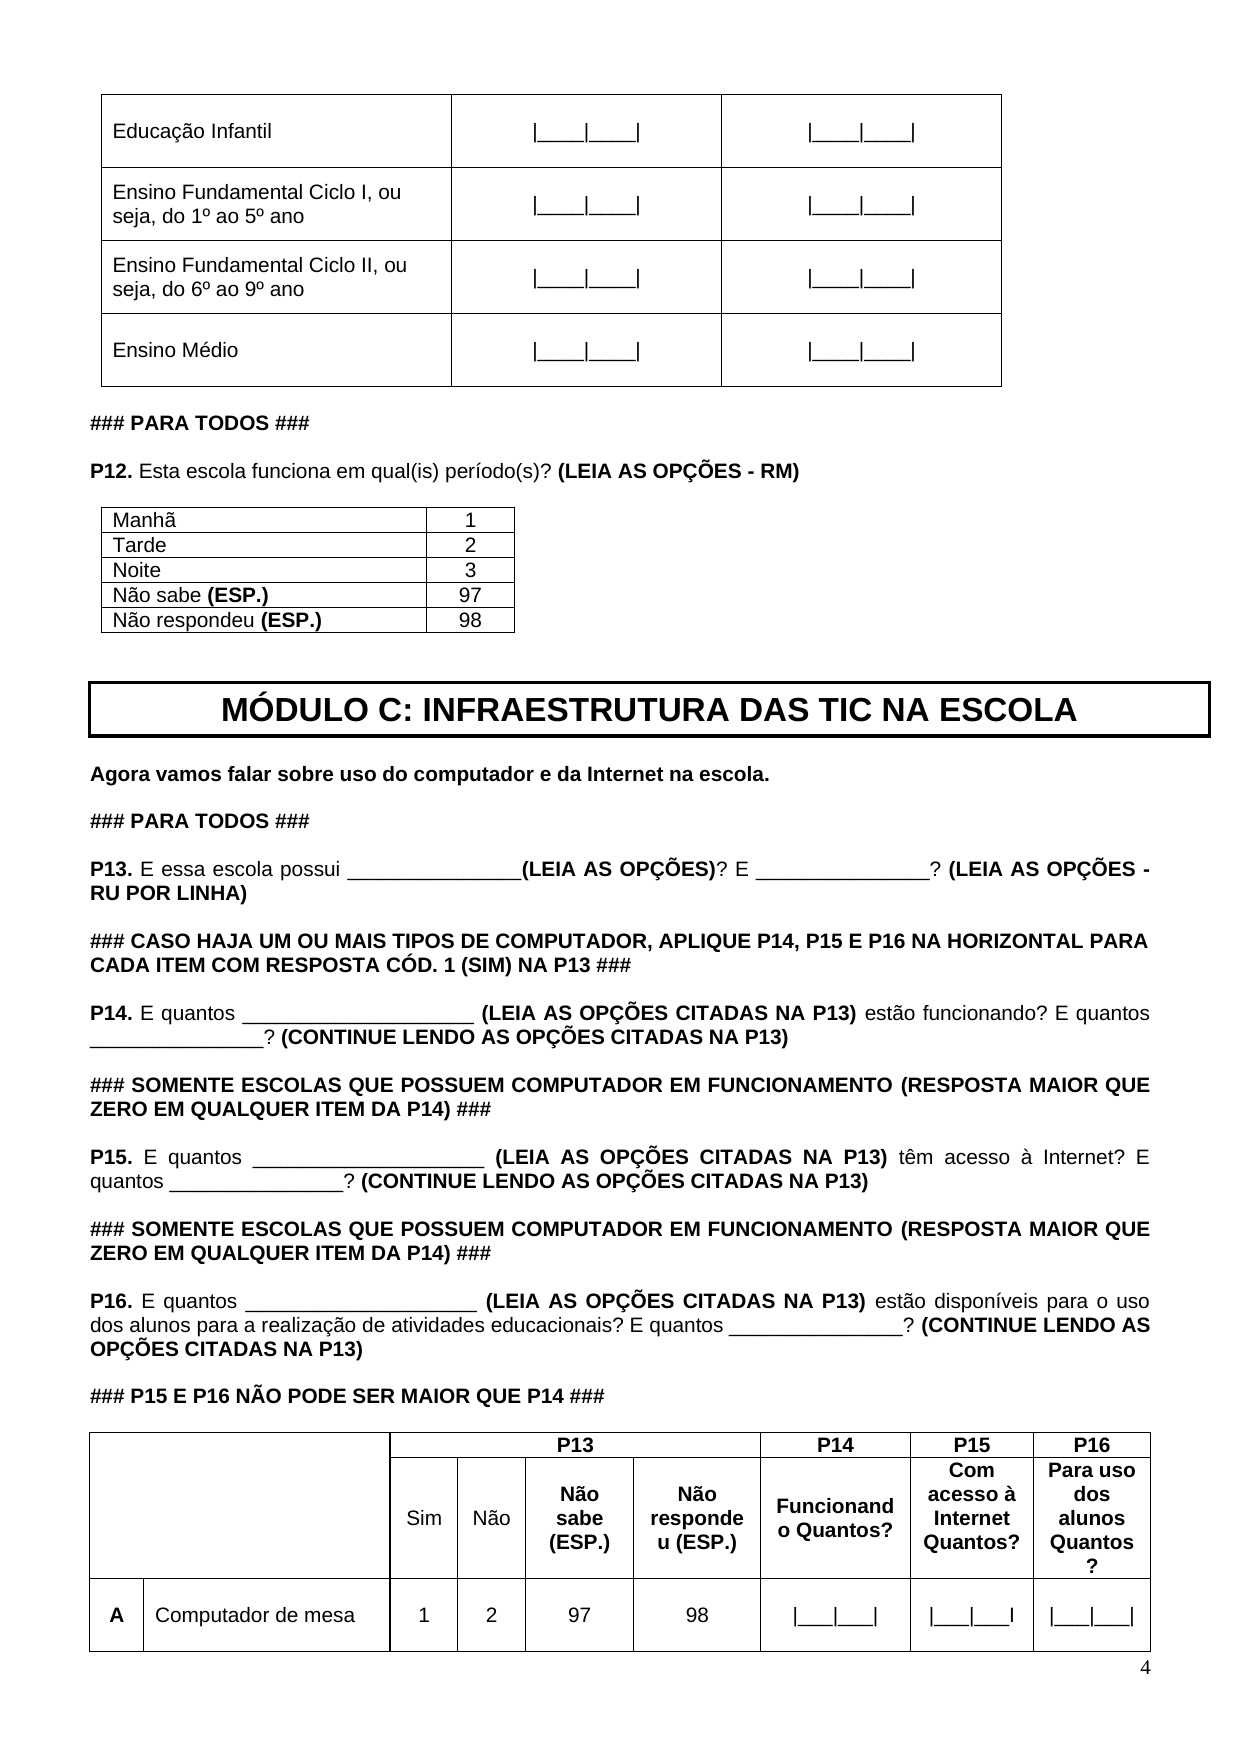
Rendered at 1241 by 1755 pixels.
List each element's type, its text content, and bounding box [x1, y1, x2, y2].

table_cell Noite [102, 558, 426, 582]
table_cell |____|____| [452, 168, 721, 240]
table_cell Não sabe (ESP.) [102, 583, 426, 607]
table_cell Ensino Fundamental Ciclo II, ou seja, do 6º ao 9º ano [102, 241, 451, 313]
table_header P16 [1034, 1433, 1150, 1457]
table_cell 1 [391, 1579, 457, 1651]
table_cell Não respondeu (ESP.) [102, 608, 426, 632]
table_cell Para uso dos alunos Quantos? [1034, 1458, 1150, 1578]
table_cell Educação Infantil [102, 95, 451, 167]
table_cell Funcionando Quantos? [761, 1458, 910, 1578]
table_cell |___|___| [1034, 1579, 1150, 1651]
table_header P13 [391, 1433, 760, 1457]
table_cell Com acesso à Internet Quantos? [911, 1458, 1033, 1578]
table_cell |____|____| [722, 95, 1001, 167]
text ### PARA TODOS ### [90, 809, 1151, 833]
table_cell |____|____| [722, 314, 1001, 386]
text ### SOMENTE ESCOLAS QUE POSSUEM COMPUTADOR EM FUNCIONAMENTO (RESPOSTA MAIOR QUE ZERO EM QUALQUER ITEM DA P14) ### [90, 1217, 1151, 1264]
table_cell Não respondeu (ESP.) [634, 1458, 760, 1578]
text ### SOMENTE ESCOLAS QUE POSSUEM COMPUTADOR EM FUNCIONAMENTO (RESPOSTA MAIOR QUE ZERO EM QUALQUER ITEM DA P14) ### [90, 1073, 1151, 1121]
table_cell |____|____| [452, 95, 721, 167]
text ### CASO HAJA UM OU MAIS TIPOS DE COMPUTADOR, APLIQUE P14, P15 E P16 NA HORIZONTAL PARA CADA ITEM COM RESPOSTA CÓD. 1 (SIM) NA P13 ### [90, 929, 1151, 977]
table_cell |____|____| [722, 168, 1001, 240]
table_cell |____|____| [722, 241, 1001, 313]
text P14. E quantos ____________________ (LEIA AS OPÇÕES CITADAS NA P13) estão funcionando? E quantos _______________? (CONTINUE LENDO AS OPÇÕES CITADAS NA P13) [90, 1001, 1151, 1049]
table_cell 2 [458, 1579, 525, 1651]
table_header 1 [427, 508, 514, 532]
text ### PARA TODOS ### [90, 411, 1151, 435]
table_cell Não sabe (ESP.) [526, 1458, 633, 1578]
table_cell 98 [634, 1579, 760, 1651]
table_cell Tarde [102, 533, 426, 557]
table_cell Computador de mesa [144, 1579, 389, 1651]
table_cell A [90, 1579, 143, 1651]
table_cell 3 [427, 558, 514, 582]
table_header Manhã [102, 508, 426, 532]
table_cell 97 [427, 583, 514, 607]
table_header MÓDULO C: INFRAESTRUTURA DAS TIC NA ESCOLA [91, 684, 1208, 734]
table_cell |____|____| [452, 314, 721, 386]
table_cell Sim [391, 1458, 457, 1578]
text P12. Esta escola funciona em qual(is) período(s)? (LEIA AS OPÇÕES - RM) [90, 459, 1151, 483]
text P15. E quantos ____________________ (LEIA AS OPÇÕES CITADAS NA P13) têm acesso à Internet? E quantos _______________? (CONTINUE LENDO AS OPÇÕES CITADAS NA P13) [90, 1145, 1151, 1193]
table_cell 97 [526, 1579, 633, 1651]
table_cell 2 [427, 533, 514, 557]
text ### P15 E P16 NÃO PODE SER MAIOR QUE P14 ### [90, 1384, 1151, 1408]
table_cell Não [458, 1458, 525, 1578]
table_cell |___|___I [911, 1579, 1033, 1651]
text P16. E quantos ____________________ (LEIA AS OPÇÕES CITADAS NA P13) estão disponíveis para o uso dos alunos para a realização de atividades educacionais? E quantos _______________? (CONTINUE LENDO AS OPÇÕES CITADAS NA P13) [90, 1288, 1151, 1360]
table_header P14 [761, 1433, 910, 1457]
text Agora vamos falar sobre uso do computador e da Internet na escola. [90, 761, 1151, 785]
table_cell 98 [427, 608, 514, 632]
table_cell Ensino Médio [102, 314, 451, 386]
table_header [90, 1433, 389, 1578]
text P13. E essa escola possui _______________(LEIA AS OPÇÕES)? E _______________? (LEIA AS OPÇÕES - RU POR LINHA) [90, 857, 1151, 905]
table_cell |___|___| [761, 1579, 910, 1651]
table_cell Ensino Fundamental Ciclo I, ou seja, do 1º ao 5º ano [102, 168, 451, 240]
table_header P15 [911, 1433, 1033, 1457]
table_cell |____|____| [452, 241, 721, 313]
